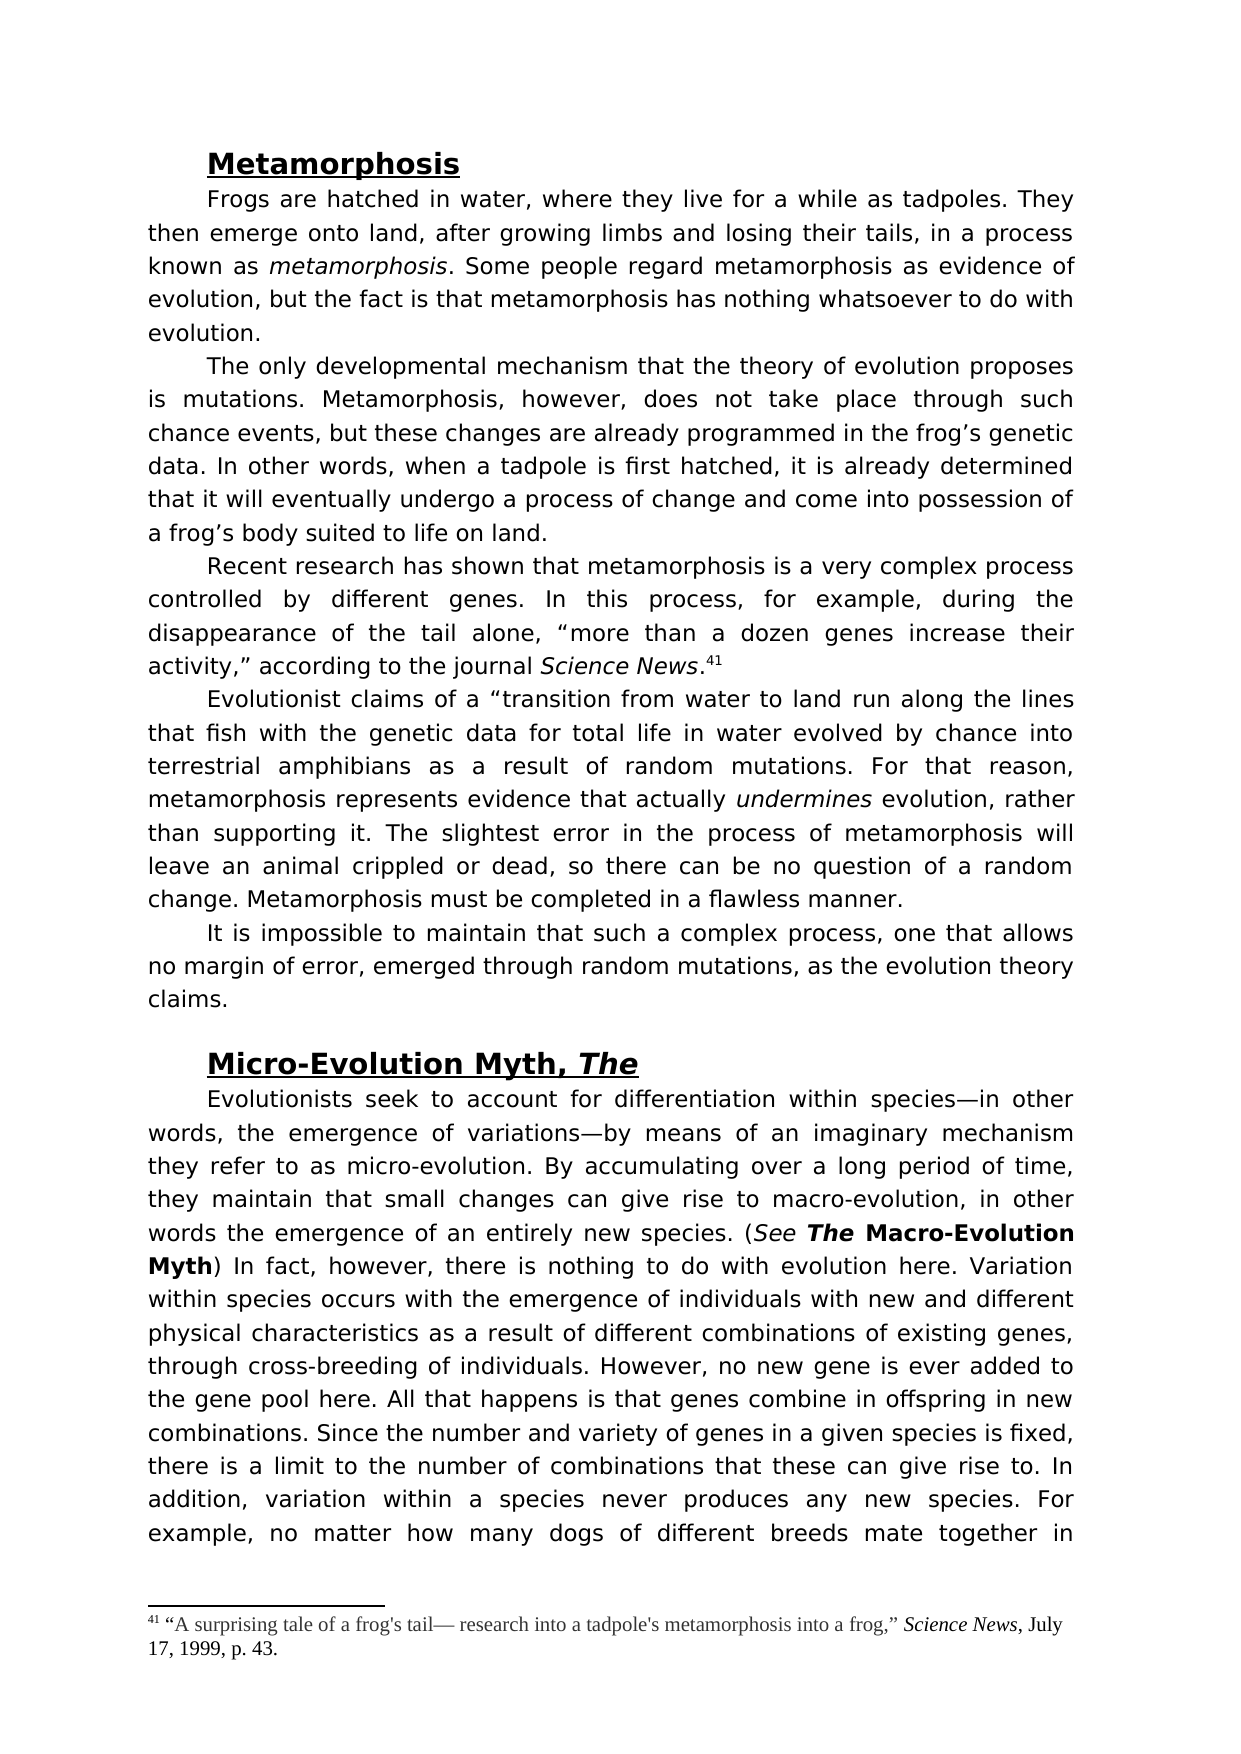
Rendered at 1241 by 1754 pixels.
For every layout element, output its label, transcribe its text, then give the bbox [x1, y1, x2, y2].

text Evolutionists seek to account for differentiation within species—in other words, the emergence of variations—by means of an imaginary mechanism they refer to as micro-evolution. By accumulating over a long period of time, they maintain that small changes can give rise to macro-evolution, in other words the emergence of an entirely new species. (See The Macro-Evolution Myth) In fact, however, there is nothing to do with evolution here. Variation within species occurs with the emergence of individuals with new and different physical characteristics as a result of different combinations of existing genes, through cross-breeding of individuals. However, no new gene is ever added to the gene pool here. All that happens is that genes combine in offspring in new combinations. Since the number and variety of genes in a given species is fixed, there is a limit to the number of combinations that these can give rise to. In addition, variation within a species never produces any new species. For example, no matter how many dogs of different breeds mate together in [148, 1081, 1075, 1548]
text “A surprising tale of a frog's tail— research into a tadpole's metamorphosis into a frog,” Science News, July 17, 1999, p. 43. [148, 1612, 1093, 1660]
text Metamorphosis [148, 148, 1075, 181]
text Recent research has shown that metamorphosis is a very complex process controlled by different genes. In this process, for example, during the disappearance of the tail alone, “more than a dozen genes increase their activity,” according to the journal Science News. [148, 548, 1075, 681]
text It is impossible to maintain that such a complex process, one that allows no margin of error, emerged through random mutations, as the evolution theory claims. [148, 914, 1075, 1014]
text Frogs are hatched in water, where they live for a while as tadpoles. They then emerge onto land, after growing limbs and losing their tails, in a process known as metamorphosis. Some people regard metamorphosis as evidence of evolution, but the fact is that metamorphosis has nothing whatsoever to do with evolution. [148, 181, 1075, 348]
text Evolutionist claims of a “transition from water to land run along the lines that fish with the genetic data for total life in water evolved by chance into terrestrial amphibians as a result of random mutations. For that reason, metamorphosis represents evidence that actually undermines evolution, rather than supporting it. The slightest error in the process of metamorphosis will leave an animal crippled or dead, so there can be no question of a random change. Metamorphosis must be completed in a flawless manner. [148, 681, 1075, 914]
text The only developmental mechanism that the theory of evolution proposes is mutations. Metamorphosis, however, does not take place through such chance events, but these changes are already programmed in the frog’s genetic data. In other words, when a tadpole is first hatched, it is already determined that it will eventually undergo a process of change and come into possession of a frog’s body suited to life on land. [148, 348, 1075, 548]
text Micro-Evolution Myth, The [148, 1048, 1075, 1081]
